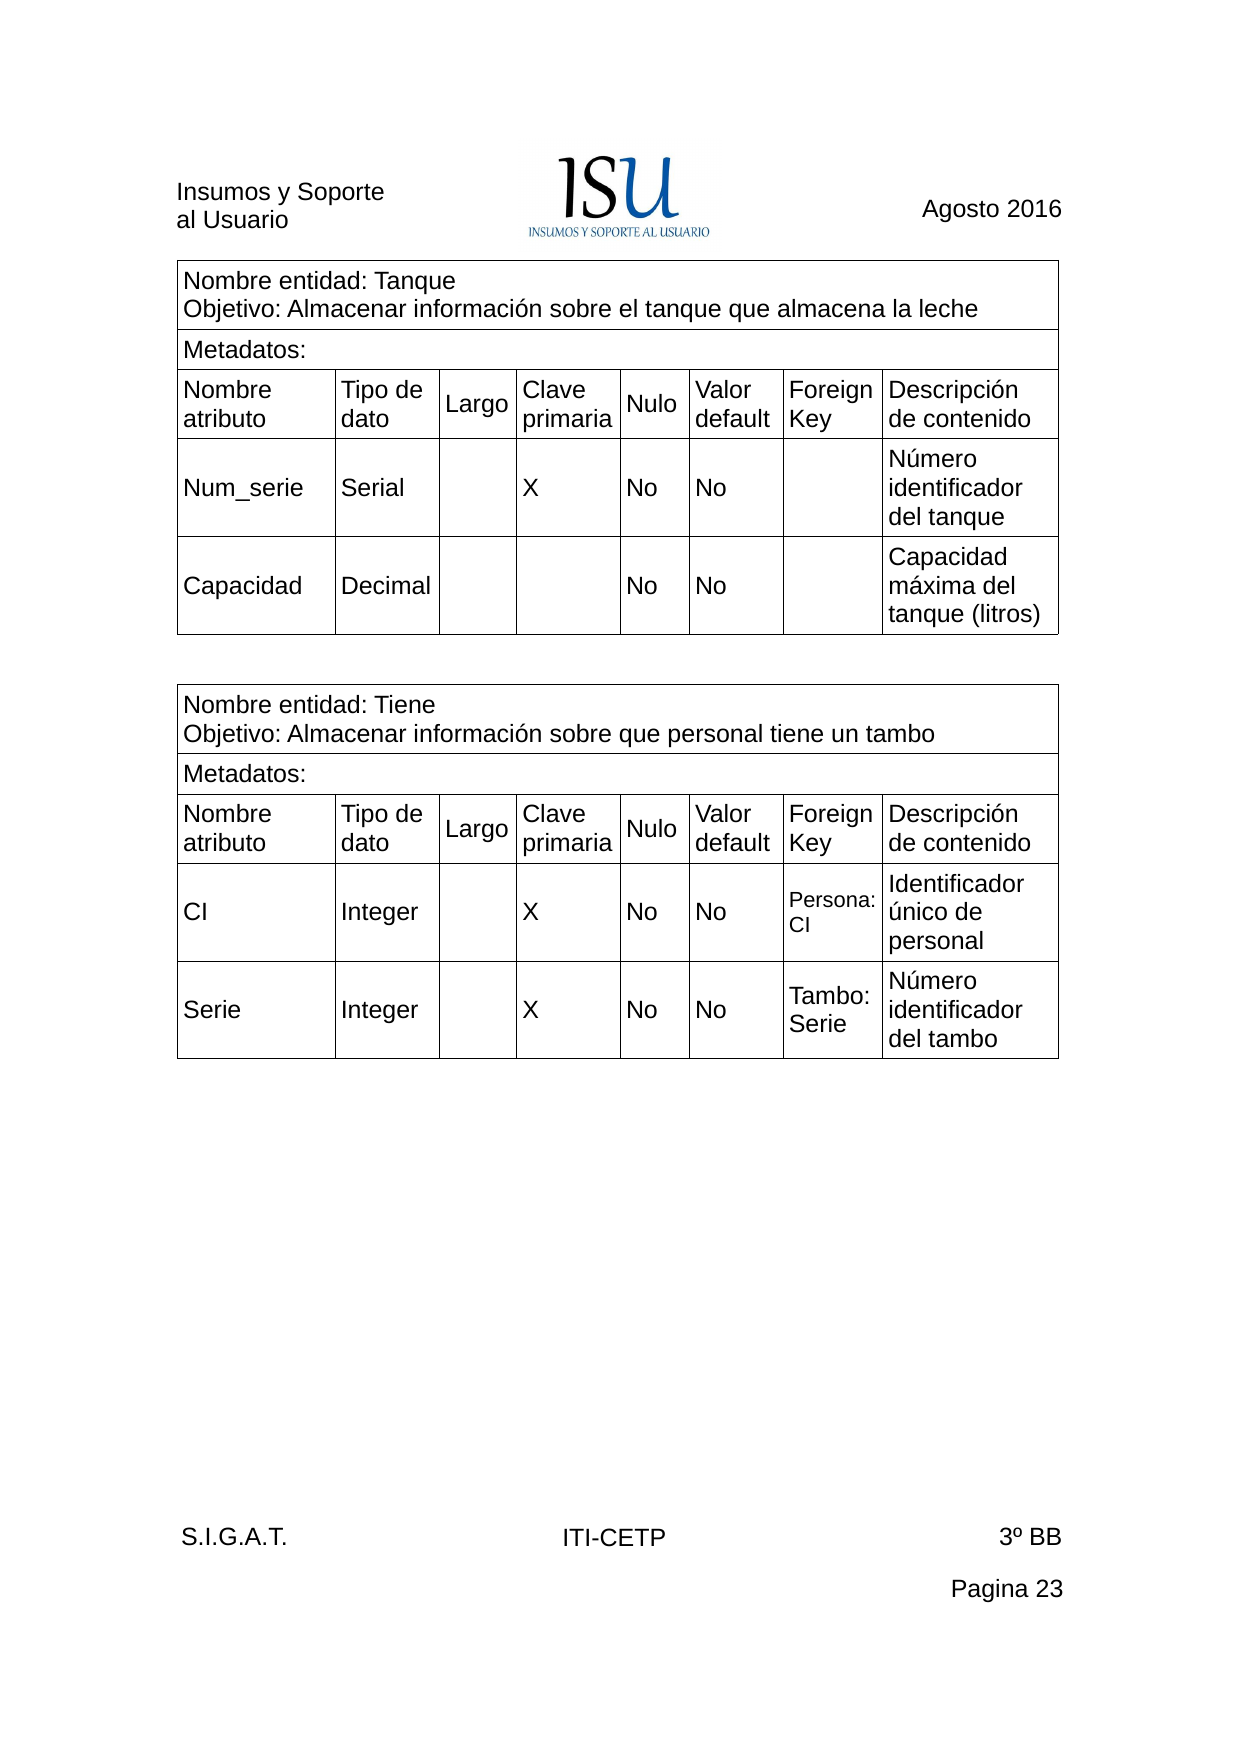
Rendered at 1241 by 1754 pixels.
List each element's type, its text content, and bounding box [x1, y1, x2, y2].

table_cell Clave primaria [517, 370, 620, 438]
table_cell Descripción de contenido [883, 370, 1058, 438]
table_cell Decimal [336, 537, 439, 634]
table_cell [440, 537, 516, 634]
table_cell Descripción de contenido [883, 795, 1058, 863]
table_cell Valor default [690, 795, 783, 863]
table_cell Capacidad [178, 537, 335, 634]
table_cell CI [178, 864, 335, 961]
table_cell Tipo de dato [336, 370, 439, 438]
table_cell Número identificador del tambo [883, 962, 1058, 1058]
table_cell Integer [336, 962, 439, 1058]
table_cell No [690, 864, 783, 961]
table_cell [440, 864, 516, 961]
table_cell Nulo [621, 795, 689, 863]
table_cell Tambo: Serie [784, 962, 882, 1058]
table_cell [440, 962, 516, 1058]
table_cell Metadatos: [178, 330, 1058, 369]
table_cell Largo [440, 795, 516, 863]
table_cell No [621, 439, 689, 536]
table_cell Tipo de dato [336, 795, 439, 863]
table_header Nombre entidad: Tiene Objetivo: Almacenar información sobre que personal tiene un tambo [178, 685, 1058, 753]
table_cell [784, 439, 882, 536]
table_cell No [621, 537, 689, 634]
table_cell Serial [336, 439, 439, 536]
table_cell Largo [440, 370, 516, 438]
table_cell [784, 537, 882, 634]
table_cell No [690, 962, 783, 1058]
table_cell No [690, 537, 783, 634]
table_cell Metadatos: [178, 754, 1058, 794]
table_cell [440, 439, 516, 536]
table_cell X [517, 962, 620, 1058]
table_header Nombre entidad: Tanque Objetivo: Almacenar información sobre el tanque que almacena la leche [178, 261, 1058, 329]
table_cell No [690, 439, 783, 536]
table_cell No [621, 962, 689, 1058]
table_cell Num_serie [178, 439, 335, 536]
table_cell [517, 537, 620, 634]
table_cell Nulo [621, 370, 689, 438]
table_cell Capacidad máxima del tanque (litros) [883, 537, 1058, 634]
table_cell Número identificador del tanque [883, 439, 1058, 536]
table_cell X [517, 864, 620, 961]
table_cell No [621, 864, 689, 961]
table_cell Nombre atributo [178, 795, 335, 863]
table_cell Serie [178, 962, 335, 1058]
table_cell X [517, 439, 620, 536]
table_cell Integer [336, 864, 439, 961]
table_cell Persona: CI [784, 864, 882, 961]
table_cell Clave primaria [517, 795, 620, 863]
picture [517, 138, 723, 252]
table_cell Foreign Key [784, 795, 882, 863]
table_cell Valor default [690, 370, 783, 438]
table_cell Identificador único de personal [883, 864, 1058, 961]
table_cell Nombre atributo [178, 370, 335, 438]
table_cell Foreign Key [784, 370, 882, 438]
